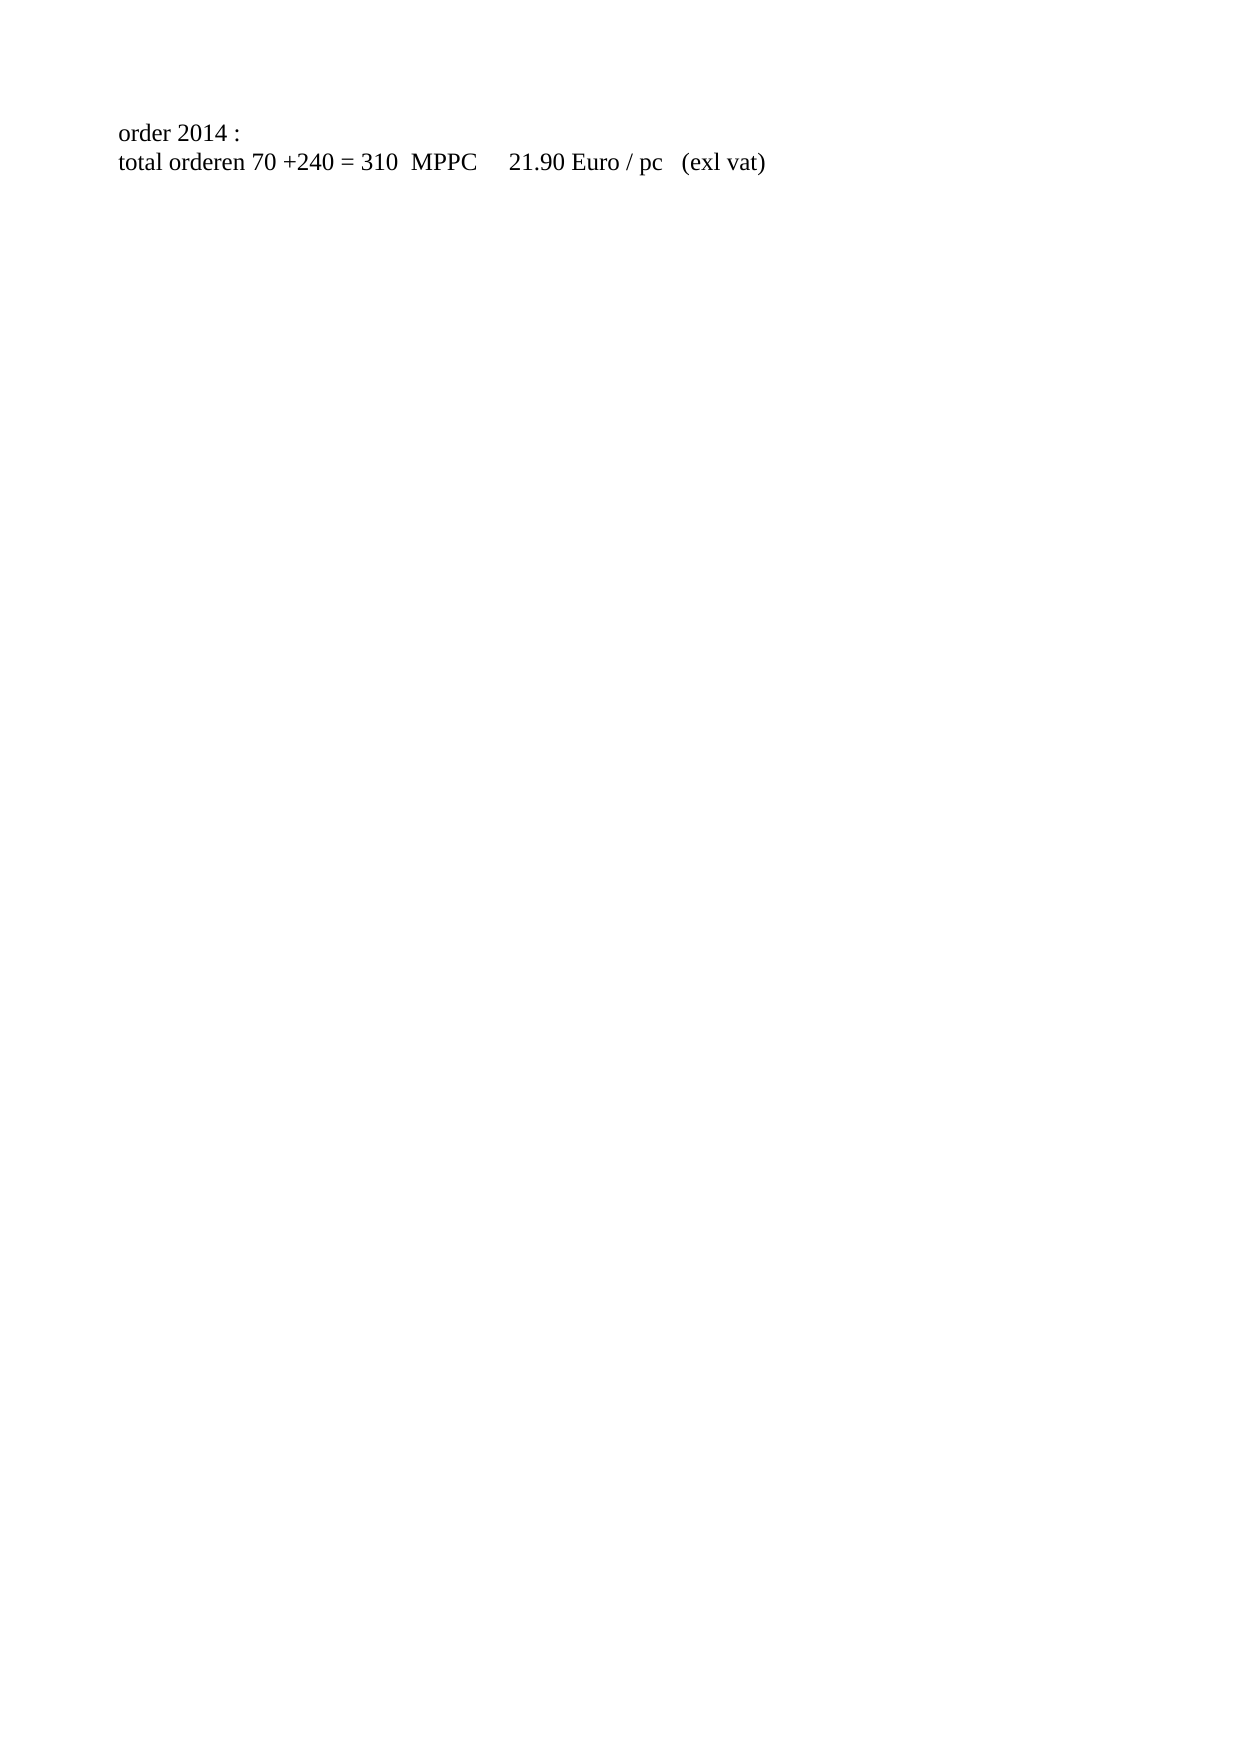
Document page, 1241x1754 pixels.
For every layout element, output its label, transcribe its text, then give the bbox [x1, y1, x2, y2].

text order 2014 : [118, 118, 1122, 147]
text total orderen 70 +240 = 310 MPPC 21.90 Euro / pc (exl vat) [118, 147, 1122, 176]
